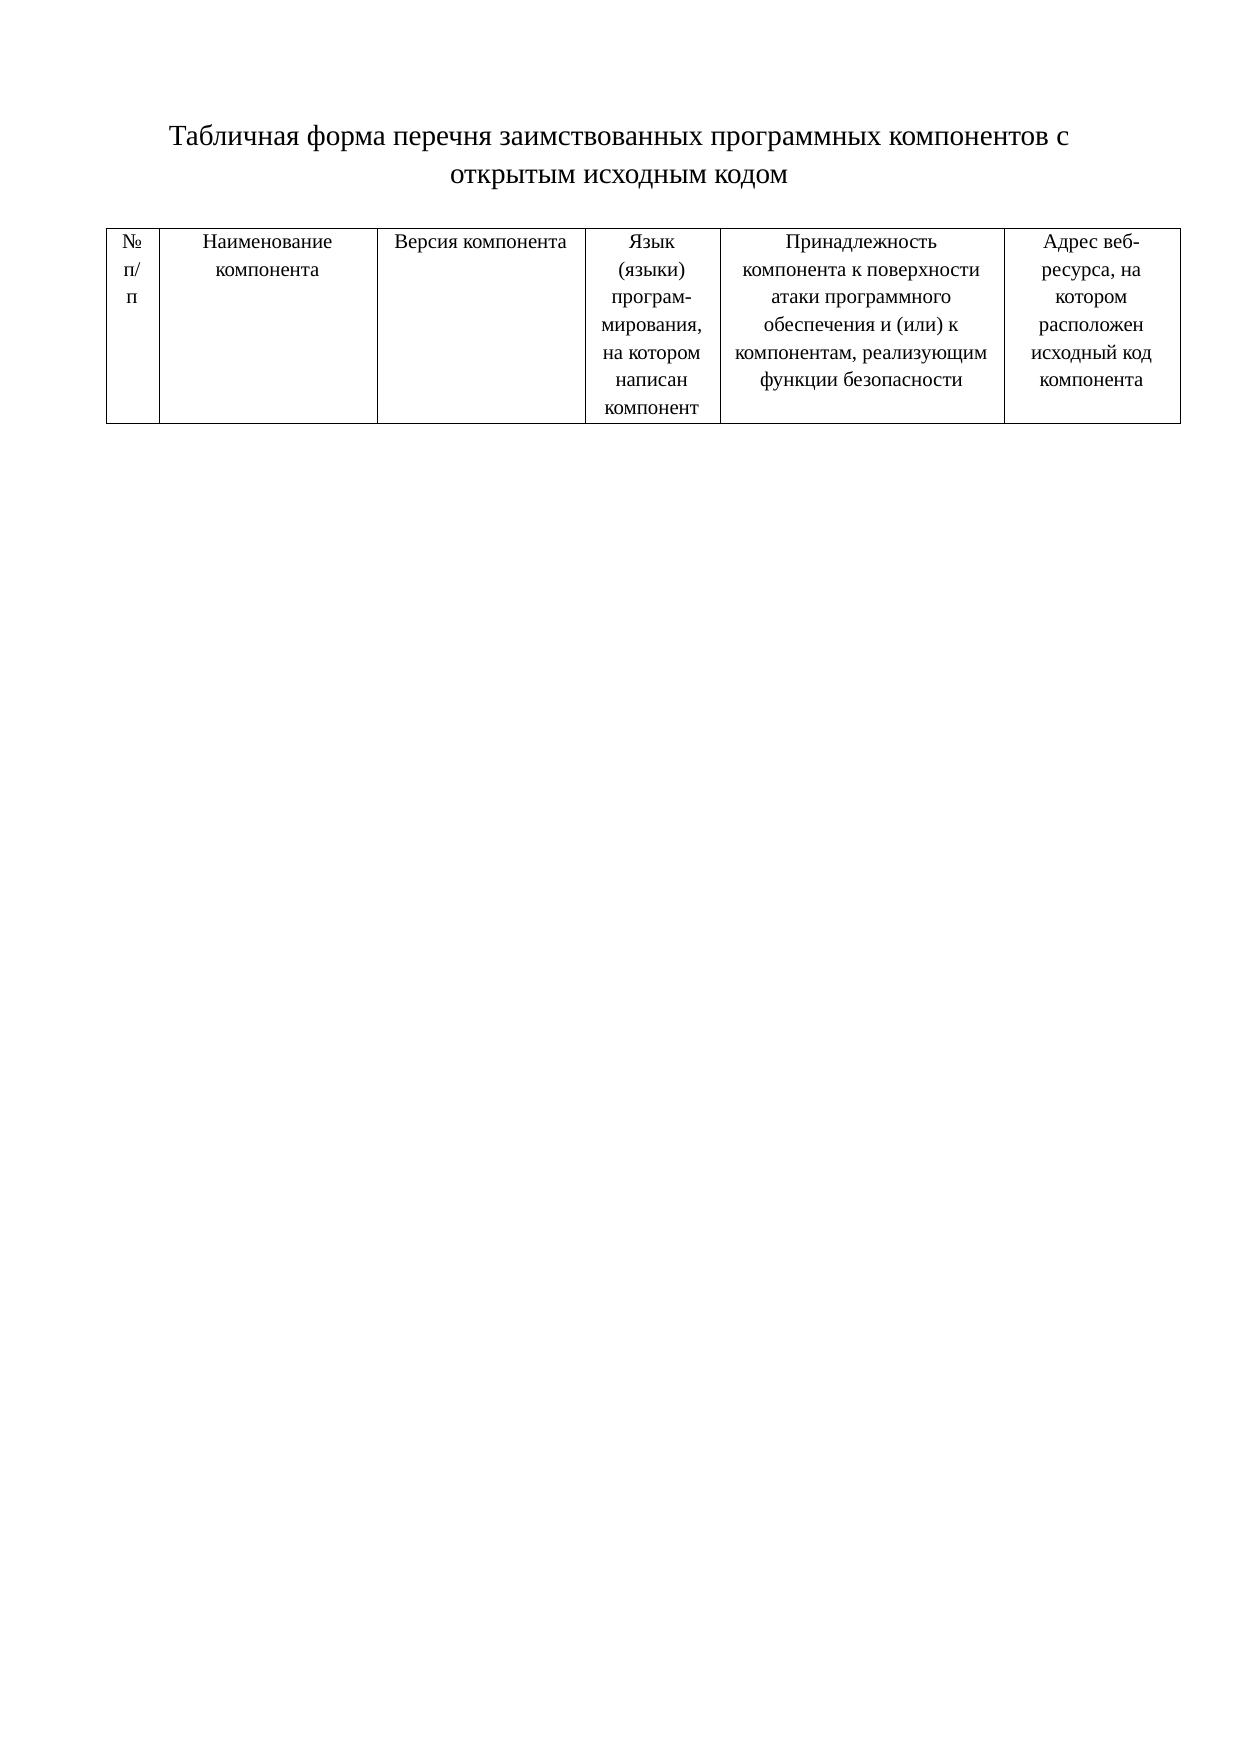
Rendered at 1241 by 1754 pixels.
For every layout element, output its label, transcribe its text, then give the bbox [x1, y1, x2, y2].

table_header Версия компонента [378, 229, 585, 422]
table_header Адрес веб-ресурса, на котором расположен исходный код компонента [1005, 229, 1180, 422]
table_header Наименование компонента [160, 229, 377, 422]
text Табличная форма перечня заимствованных программных компонентов с открытым исходным кодом [118, 118, 1120, 190]
table_header № п/п [107, 229, 159, 422]
table_header Принадлежность компонента к поверхности атаки программного обеспечения и (или) к компонентам, реализующим функции безопасности [721, 229, 1004, 422]
table_header Язык (языки) програм-мирования, на котором написан компонент [586, 229, 720, 422]
